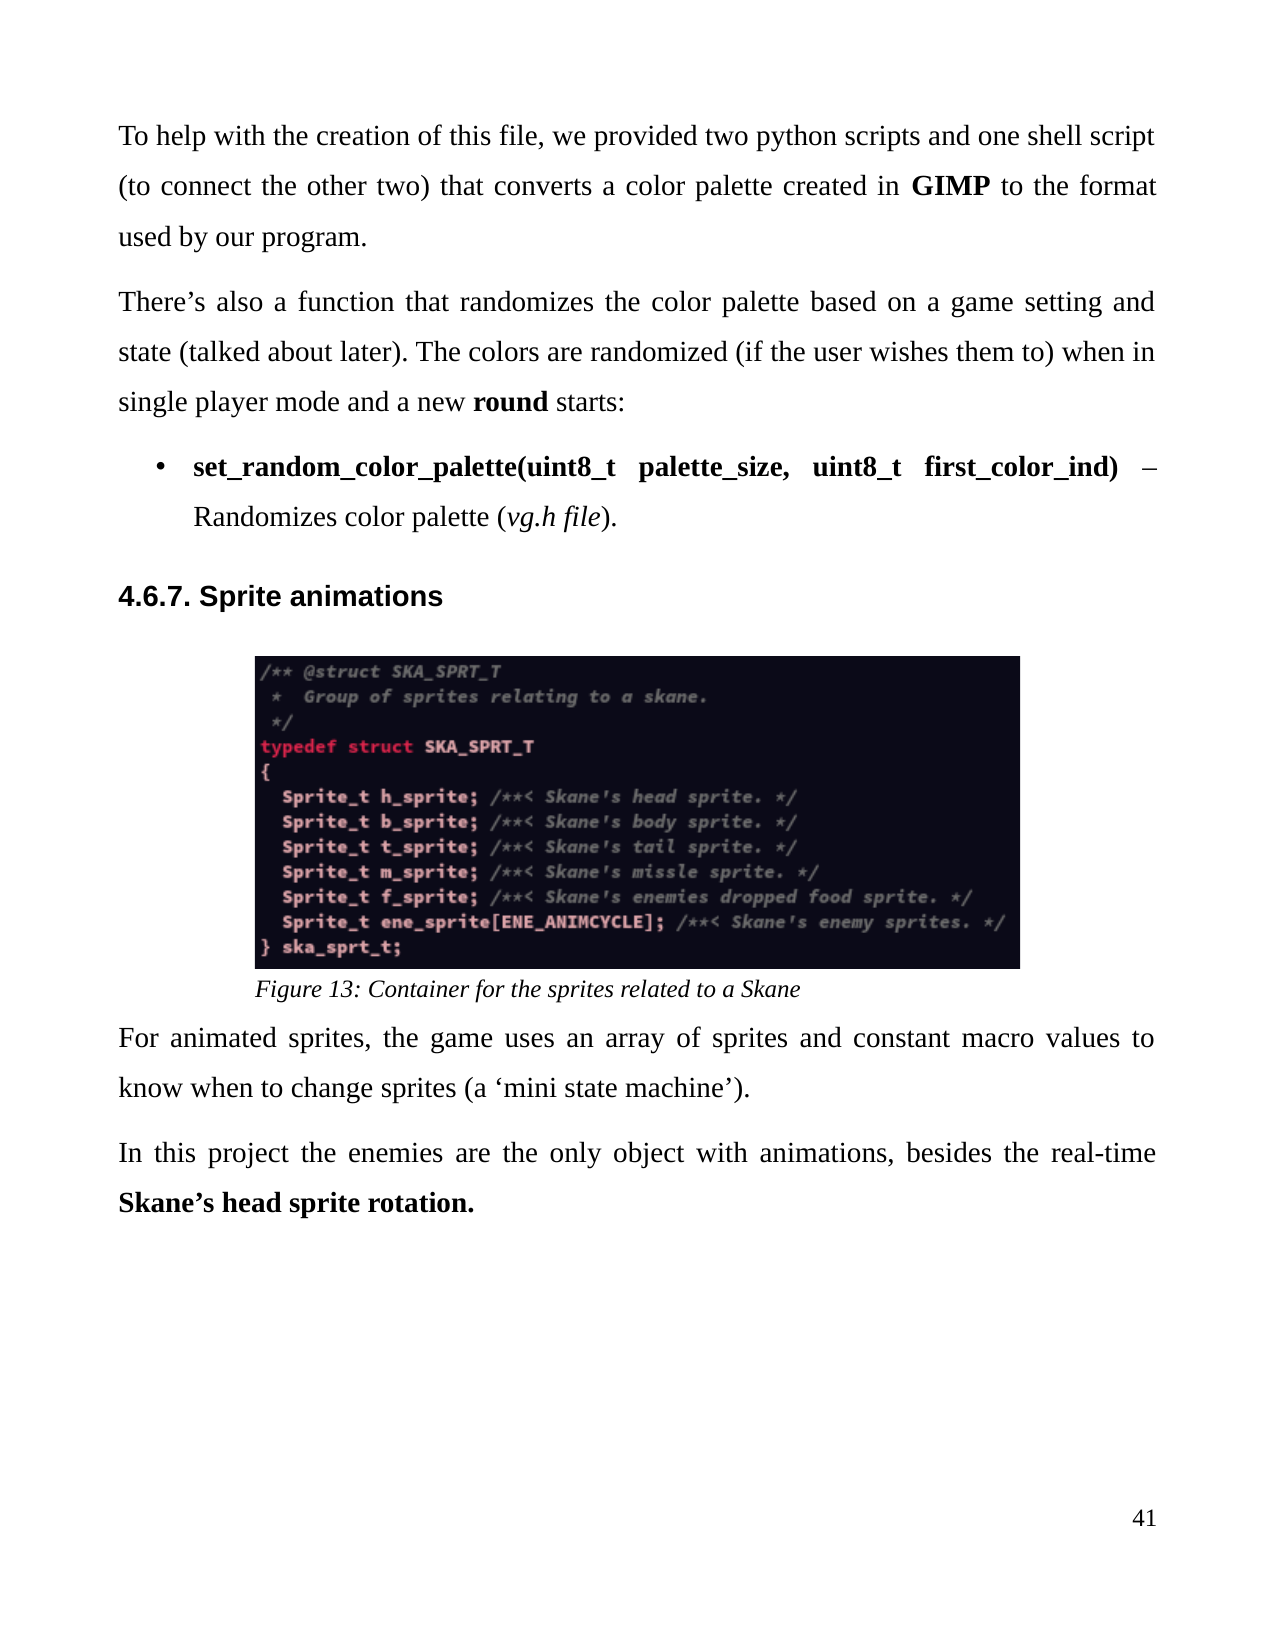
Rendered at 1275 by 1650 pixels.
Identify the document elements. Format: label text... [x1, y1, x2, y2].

text There’s also a function that randomizes the color palette based on a game setting and state (talked about later). The colors are randomized (if the user wishes them to) when in single player mode and a new round starts: [118, 284, 1157, 418]
subtitle 4.6.7. Sprite animations [118, 579, 1157, 613]
text In this project the enemies are the only object with animations, besides the real-time Skane’s head sprite rotation. [118, 1135, 1157, 1219]
text To help with the creation of this file, we provided two python scripts and one shell script (to connect the other two) that converts a color palette created in GIMP to the format used by our program. [118, 118, 1157, 252]
text For animated sprites, the game uses an array of sprites and constant macro values to know when to change sprites (a ‘mini state machine’). [118, 642, 1157, 1104]
picture [254, 656, 1021, 969]
text Figure 13: Container for the sprites related to a Skane [255, 969, 1020, 1003]
list set_random_color_palette(uint8_t palette_size, uint8_t first_color_ind) – Randomizes color palette (vg.h file). [156, 449, 1157, 533]
